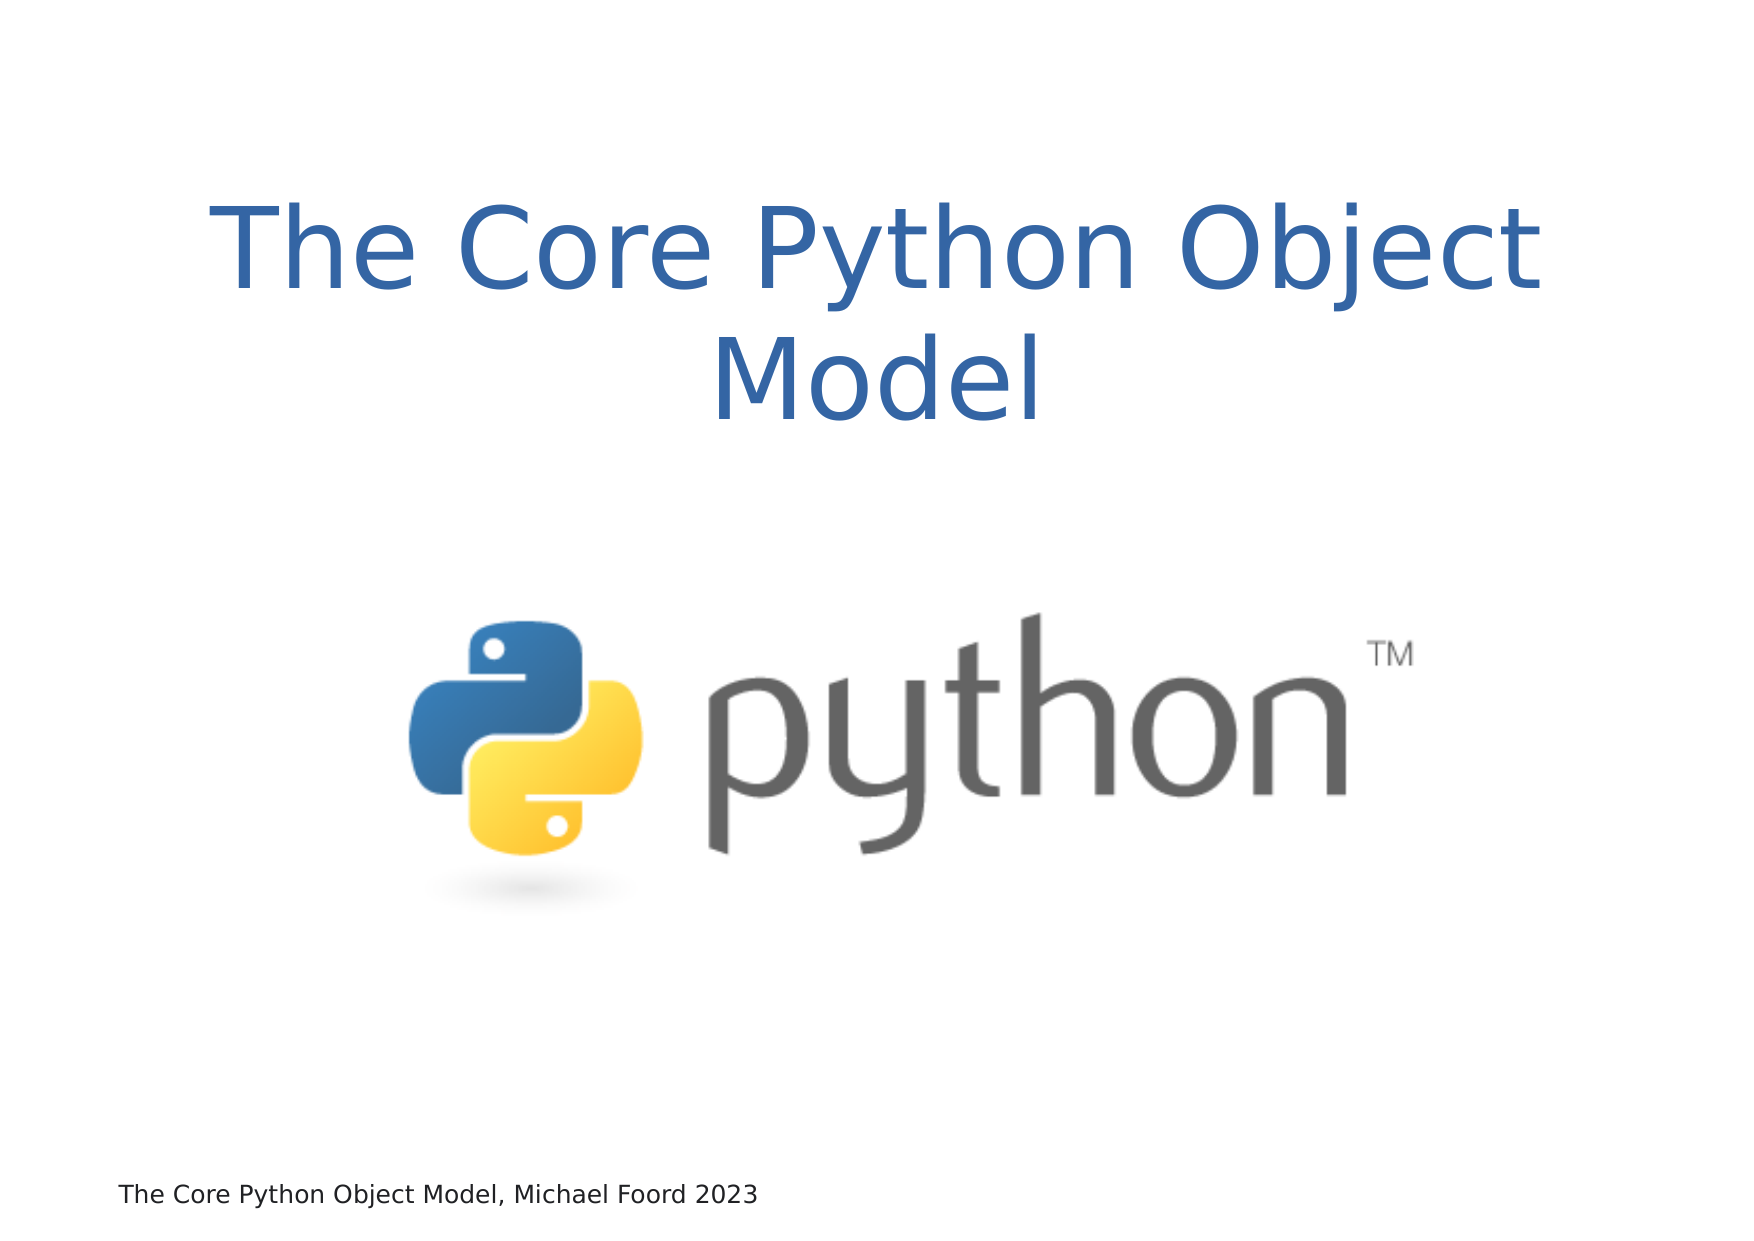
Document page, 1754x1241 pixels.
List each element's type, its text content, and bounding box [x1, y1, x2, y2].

picture [243, 552, 1511, 981]
text The Core Python Object Model [118, 184, 1636, 446]
